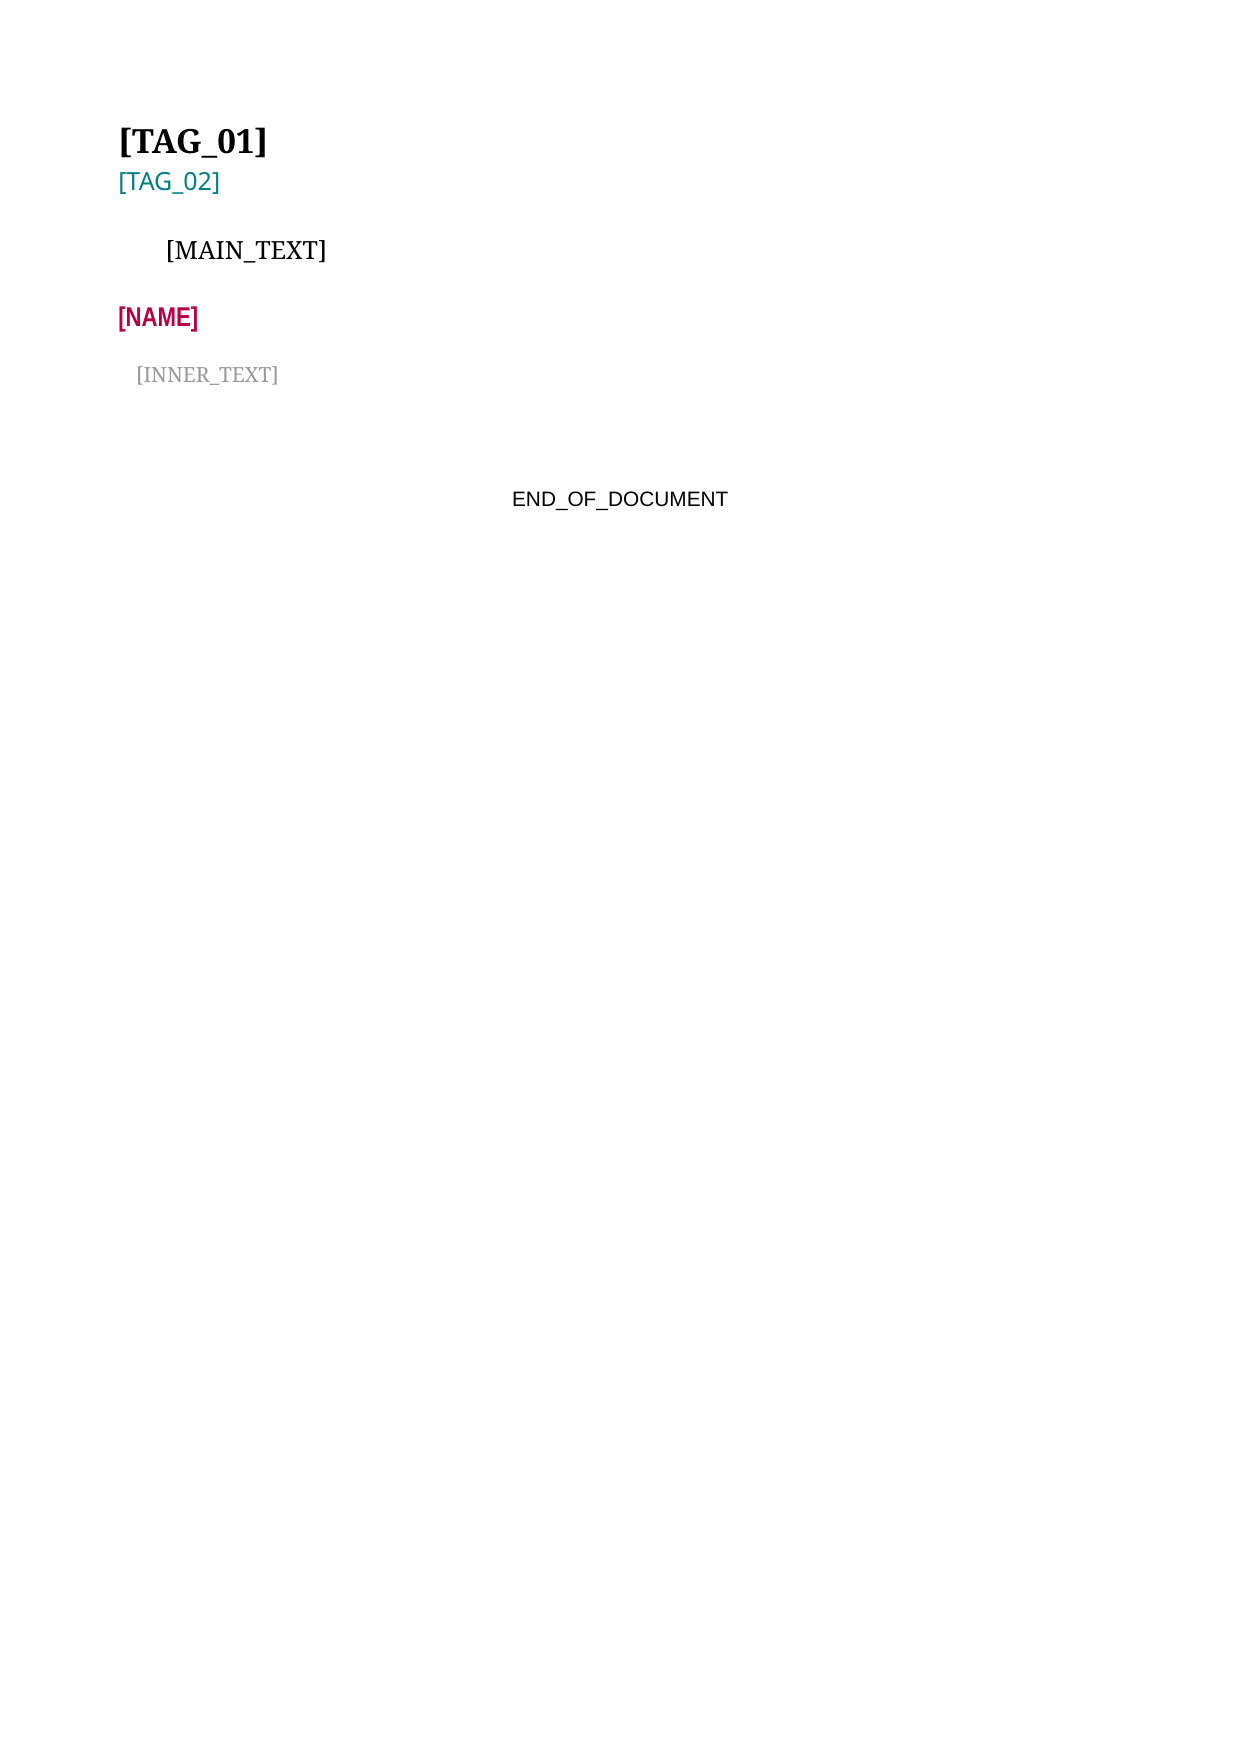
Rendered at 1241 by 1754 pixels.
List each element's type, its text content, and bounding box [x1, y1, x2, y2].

text END_OF_DOCUMENT [118, 487, 1122, 511]
text [TAG_01] [118, 118, 1122, 163]
text [INNER_TEXT] [118, 360, 1122, 389]
text [TAG_02] [118, 163, 1122, 198]
text [NAME] [118, 301, 1122, 332]
text [MAIN_TEXT] [118, 232, 1122, 266]
